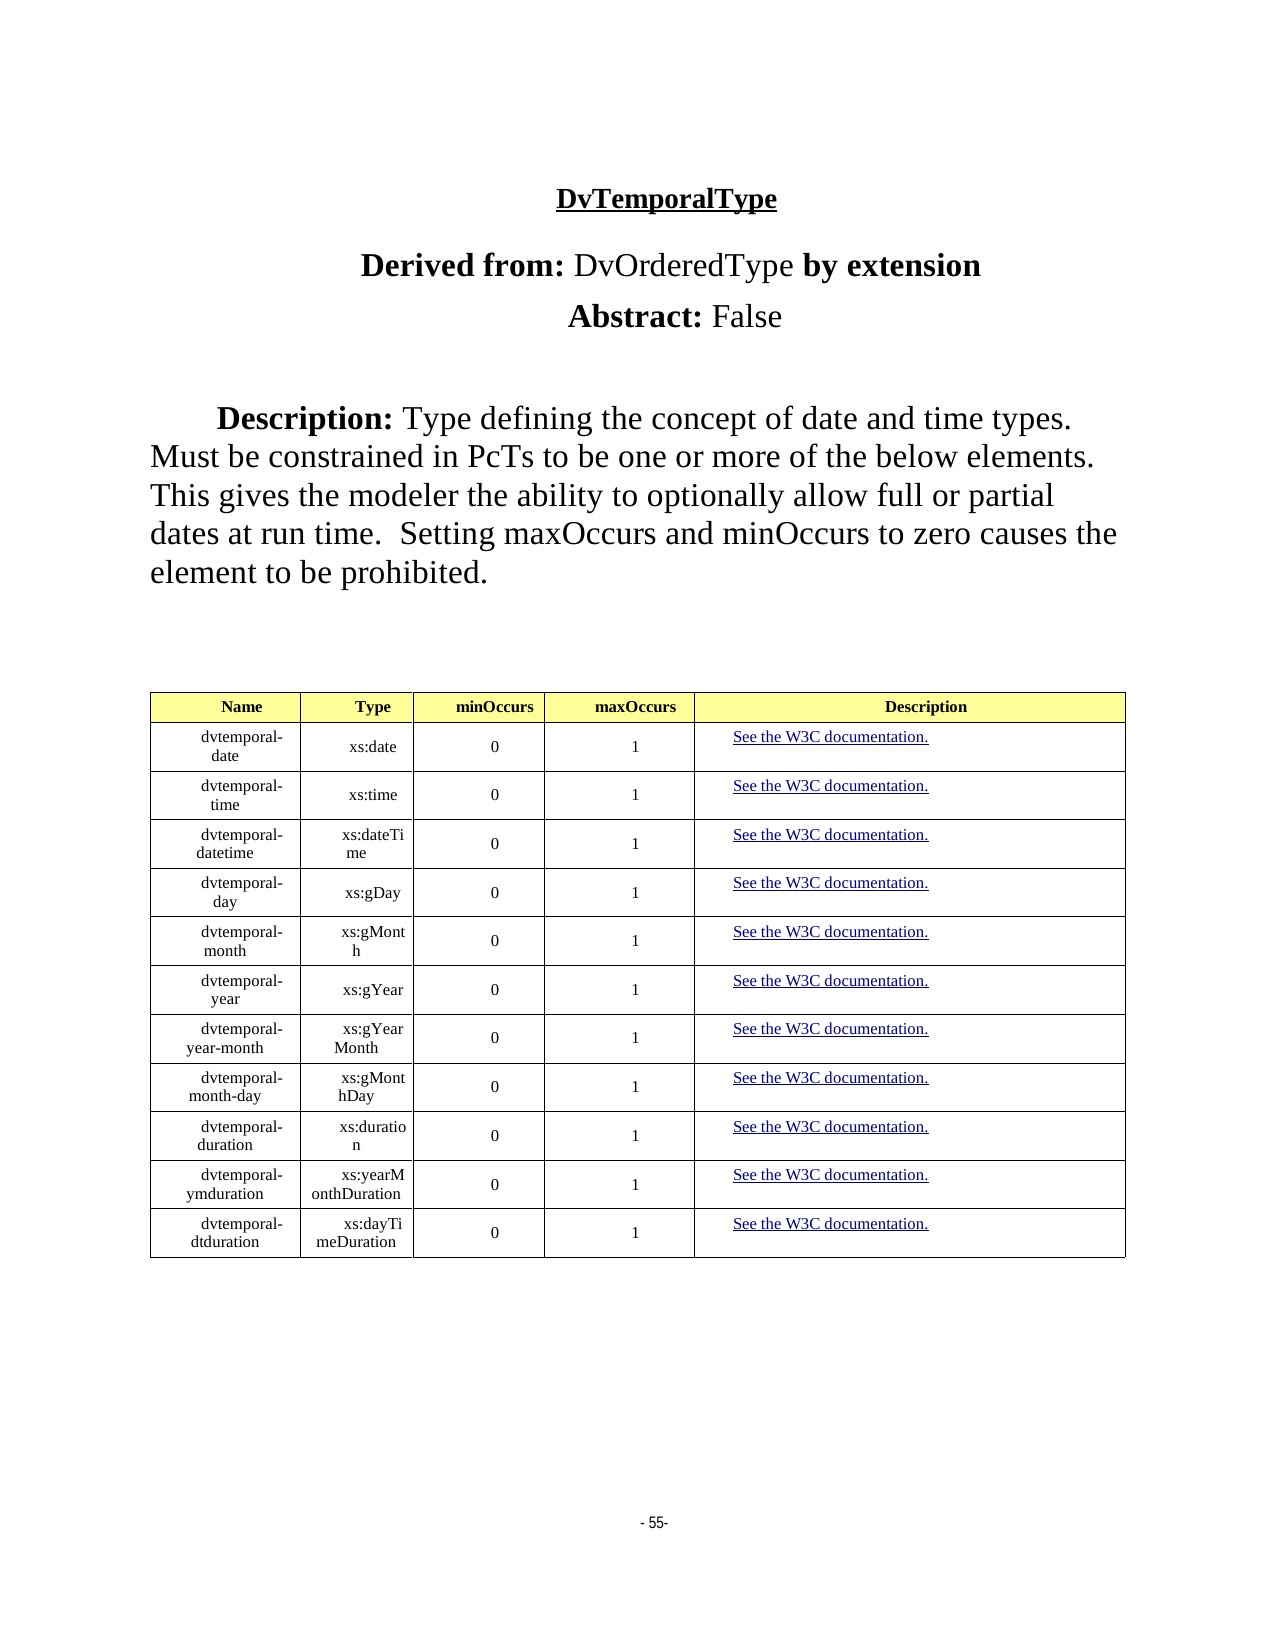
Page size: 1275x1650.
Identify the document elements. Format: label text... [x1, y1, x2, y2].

table_cell 1 [545, 1209, 694, 1257]
table_cell See the W3C documentation. [695, 1209, 1125, 1257]
table_cell 1 [545, 869, 694, 916]
table_cell 0 [414, 1112, 544, 1160]
table_header Name [151, 693, 300, 722]
table_cell xs:time [301, 772, 412, 819]
table_cell See the W3C documentation. [695, 966, 1125, 1014]
table_cell dvtemporal-ymduration [151, 1161, 300, 1208]
table_header Description [695, 693, 1125, 722]
table_cell 0 [414, 966, 544, 1014]
table_cell See the W3C documentation. [695, 820, 1125, 868]
table_cell dvtemporal-time [151, 772, 300, 819]
table_cell 0 [414, 723, 544, 771]
table_cell See the W3C documentation. [695, 917, 1125, 965]
table_cell 1 [545, 1064, 694, 1111]
table_cell See the W3C documentation. [695, 772, 1125, 819]
table_cell 0 [414, 917, 544, 965]
table_cell See the W3C documentation. [695, 1161, 1125, 1208]
table_cell xs:gYearMonth [301, 1015, 412, 1063]
table_cell dvtemporal-datetime [151, 820, 300, 868]
table_cell 1 [545, 772, 694, 819]
table_header minOccurs [414, 693, 544, 722]
table_cell xs:duration [301, 1112, 412, 1160]
table_cell 0 [414, 772, 544, 819]
table_cell dvtemporal-month-day [151, 1064, 300, 1111]
table_cell 0 [414, 869, 544, 916]
text Abstract: False [150, 296, 1125, 334]
table_cell See the W3C documentation. [695, 869, 1125, 916]
text DvTemporalType [150, 181, 1125, 215]
table_cell dvtemporal-year-month [151, 1015, 300, 1063]
table_cell xs:dateTime [301, 820, 412, 868]
table_cell dvtemporal-day [151, 869, 300, 916]
table_cell 1 [545, 1015, 694, 1063]
table_cell xs:dayTimeDuration [301, 1209, 412, 1257]
table_cell xs:gDay [301, 869, 412, 916]
table_cell xs:gMonth [301, 917, 412, 965]
table_cell 0 [414, 1209, 544, 1257]
table_header Type [301, 693, 412, 722]
table_cell See the W3C documentation. [695, 1112, 1125, 1160]
table_cell 0 [414, 1161, 544, 1208]
table_cell 1 [545, 1161, 694, 1208]
table_cell dvtemporal-year [151, 966, 300, 1014]
table_cell 1 [545, 966, 694, 1014]
table_cell dvtemporal-duration [151, 1112, 300, 1160]
table_cell xs:yearMonthDuration [301, 1161, 412, 1208]
table_cell 0 [414, 820, 544, 868]
table_cell xs:date [301, 723, 412, 771]
table_cell 0 [414, 1015, 544, 1063]
table_cell See the W3C documentation. [695, 1015, 1125, 1063]
table_cell 1 [545, 820, 694, 868]
table_cell xs:gYear [301, 966, 412, 1014]
text Description: Type defining the concept of date and time types. Must be constrained in PcTs to be one or more of the below elements. This gives the modeler the ability to optionally allow full or partial dates at run time. Setting maxOccurs and minOccurs to zero causes the element to be prohibited. [150, 398, 1125, 628]
table_cell 1 [545, 1112, 694, 1160]
table_cell See the W3C documentation. [695, 723, 1125, 771]
text Derived from: DvOrderedType by extension [150, 245, 1125, 283]
table_cell dvtemporal-dtduration [151, 1209, 300, 1257]
table_header maxOccurs [545, 693, 694, 722]
table_cell 1 [545, 723, 694, 771]
table_cell 1 [545, 917, 694, 965]
table_cell dvtemporal-date [151, 723, 300, 771]
table_cell dvtemporal-month [151, 917, 300, 965]
table_cell xs:gMonthDay [301, 1064, 412, 1111]
table_cell See the W3C documentation. [695, 1064, 1125, 1111]
table_cell 0 [414, 1064, 544, 1111]
